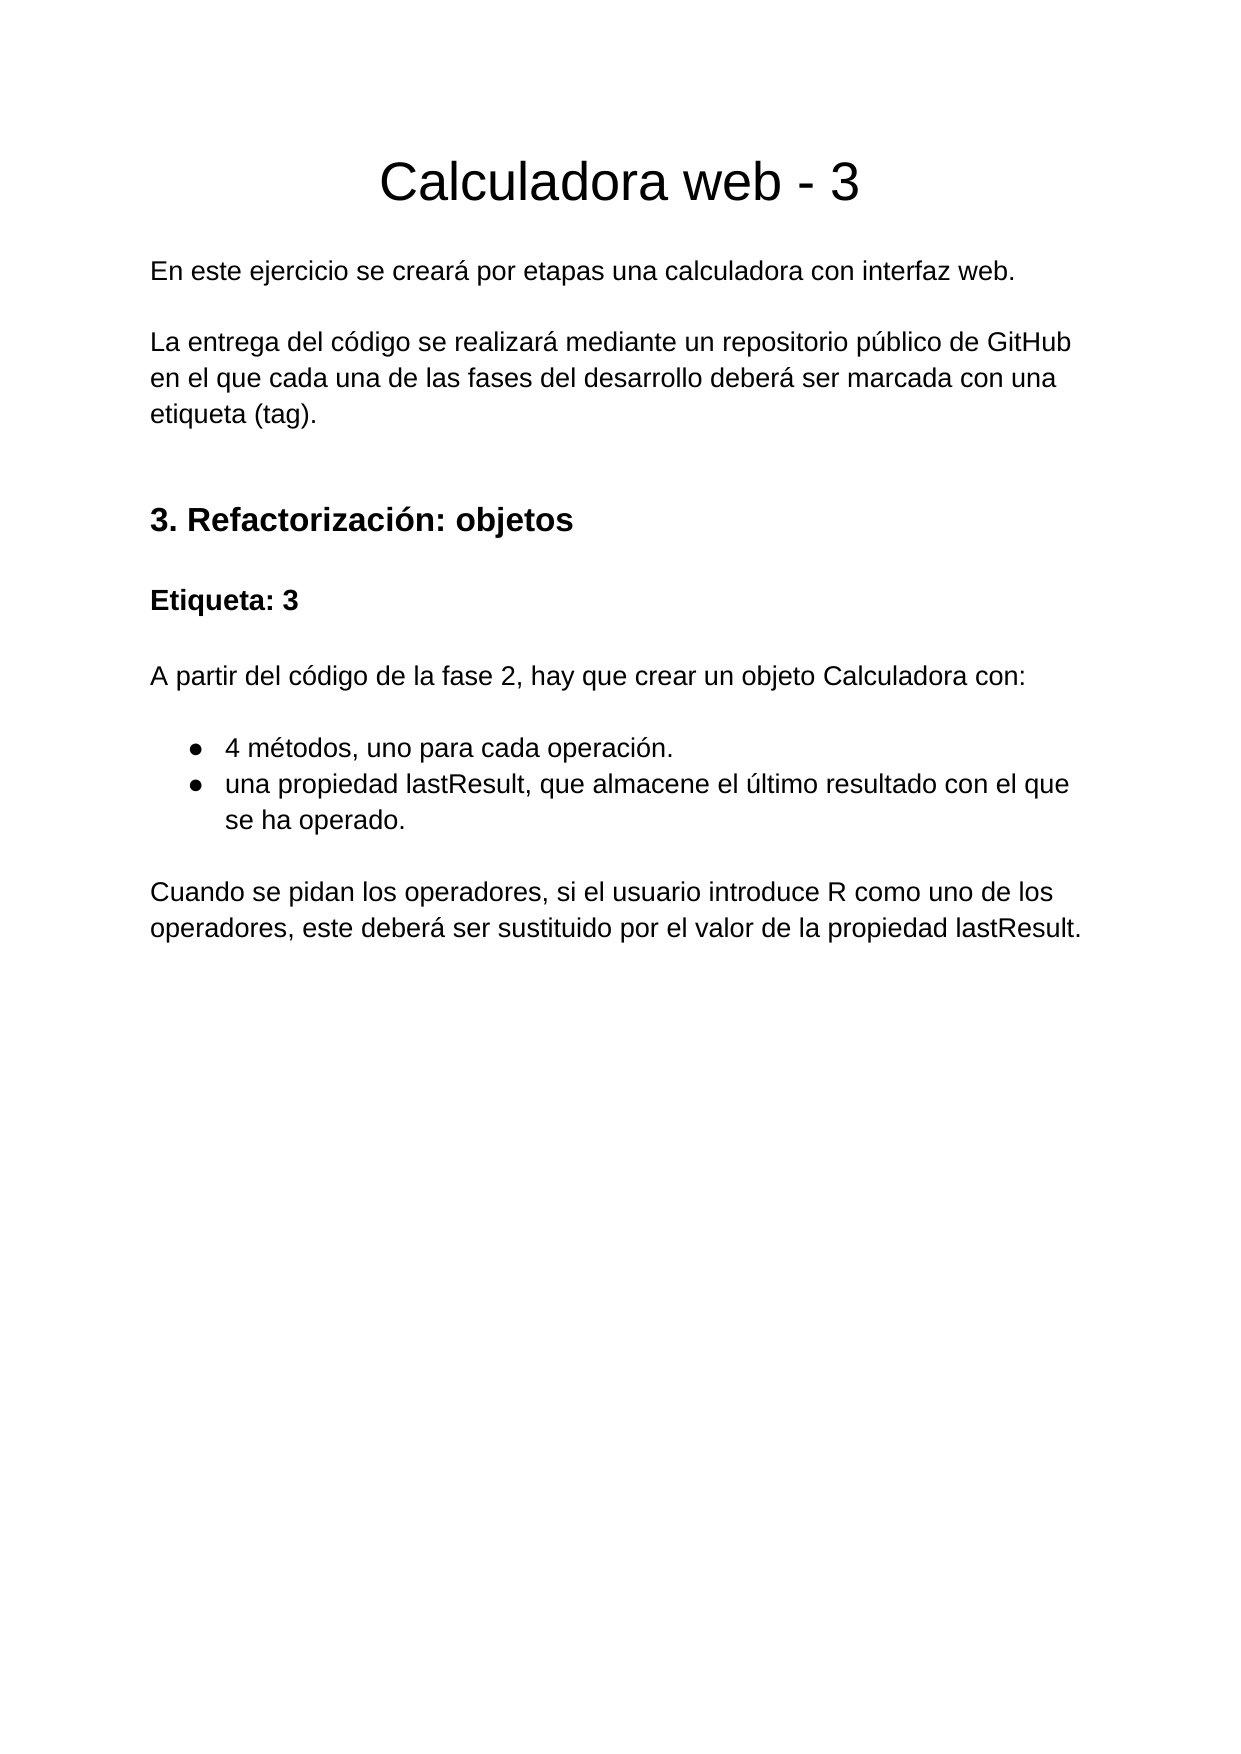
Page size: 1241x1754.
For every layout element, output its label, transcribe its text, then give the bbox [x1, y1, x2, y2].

text A partir del código de la fase 2, hay que crear un objeto Calculadora con: [150, 660, 1090, 691]
text En este ejercicio se creará por etapas una calculadora con interfaz web. [150, 254, 1090, 286]
text Cuando se pidan los operadores, si el usuario introduce R como uno de los operadores, este deberá ser sustituido por el valor de la propiedad lastResult. [150, 876, 1090, 943]
text 3. Refactorización: objetos [150, 500, 1090, 539]
list una propiedad lastResult, que almacene el último resultado con el que se ha operado. [187, 768, 1090, 835]
list 4 métodos, uno para cada operación. [187, 732, 1090, 763]
text Etiqueta: 3 [150, 583, 1090, 617]
title Calculadora web - 3 [150, 150, 1090, 212]
text La entrega del código se realizará mediante un repositorio público de GitHub en el que cada una de las fases del desarrollo deberá ser marcada con una etiqueta (tag). [150, 326, 1090, 429]
